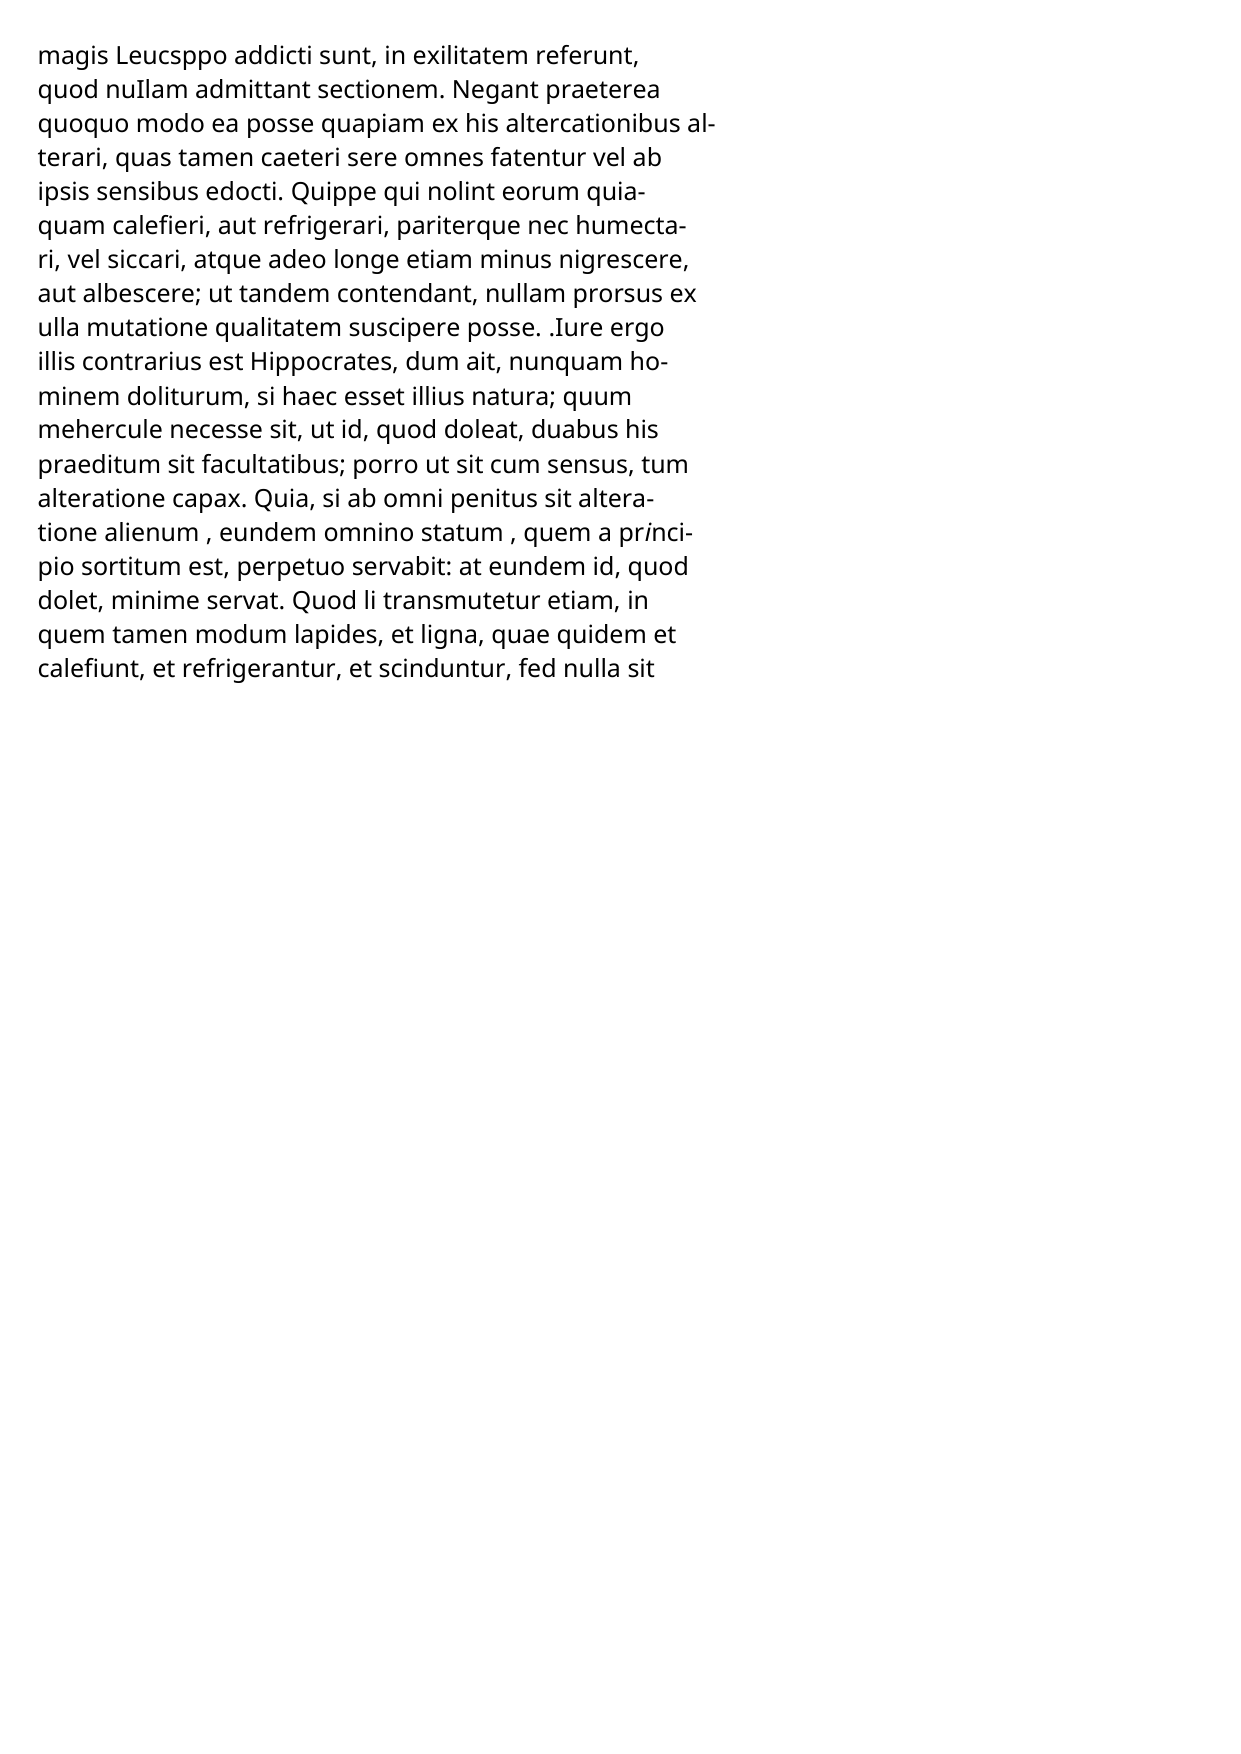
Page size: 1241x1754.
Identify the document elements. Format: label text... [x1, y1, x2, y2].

text magis Leucsppo addicti sunt, in exilitatem referunt, quod nuIlam admittant sectionem. Negant praeterea quoquo modo ea posse quapiam ex his altercationibus al- terari, quas tamen caeteri sere omnes fatentur vel ab ipsis sensibus edocti. Quippe qui nolint eorum quia- quam calefieri, aut refrigerari, pariterque nec humecta- ri, vel siccari, atque adeo longe etiam minus nigrescere, aut albescere; ut tandem contendant, nullam prorsus ex ulla mutatione qualitatem suscipere posse. .Iure ergo illis contrarius est Hippocrates, dum ait, nunquam ho- minem doliturum, si haec esset illius natura; quum mehercule necesse sit, ut id, quod doleat, duabus his praeditum sit facultatibus; porro ut sit cum sensus, tum alteratione capax. Quia, si ab omni penitus sit altera- tione alienum , eundem omnino statum , quem a princi- pio sortitum est, perpetuo servabit: at eundem id, quod dolet, minime servat. Quod li transmutetur etiam, in quem tamen modum lapides, et ligna, quae quidem et calefiunt, et refrigerantur, et scinduntur, fed nulla sit [37, 37, 1203, 685]
